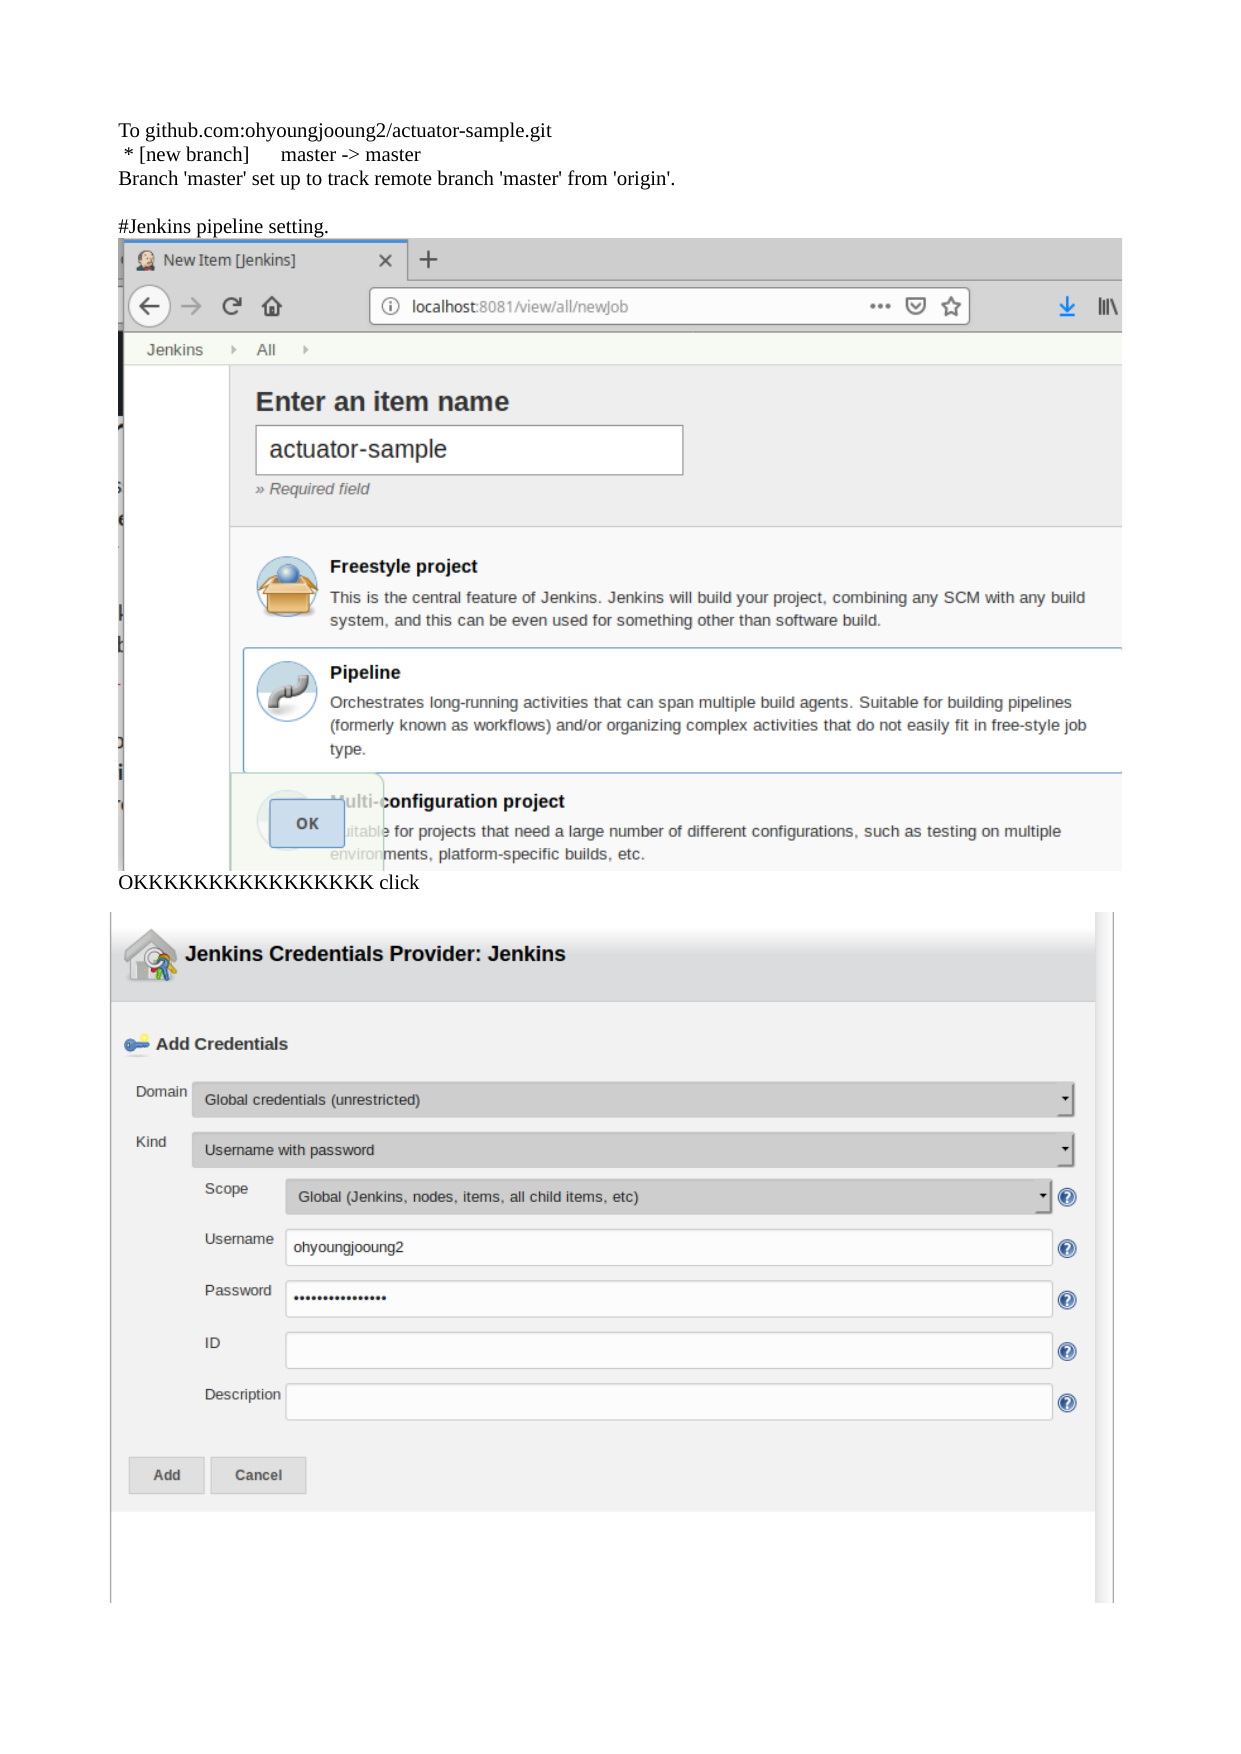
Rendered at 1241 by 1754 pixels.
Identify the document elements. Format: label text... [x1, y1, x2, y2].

text OKKKKKKKKKKKKKKKK click [118, 871, 1122, 894]
picture [118, 238, 1123, 871]
text Branch 'master' set up to track remote branch 'master' from 'origin'. [118, 166, 1122, 190]
text To github.com:ohyoungjooung2/actuator-sample.git [118, 118, 1122, 142]
picture [109, 912, 1114, 1603]
text #Jenkins pipeline setting. [118, 214, 1122, 238]
text * [new branch] master -> master [118, 142, 1122, 166]
